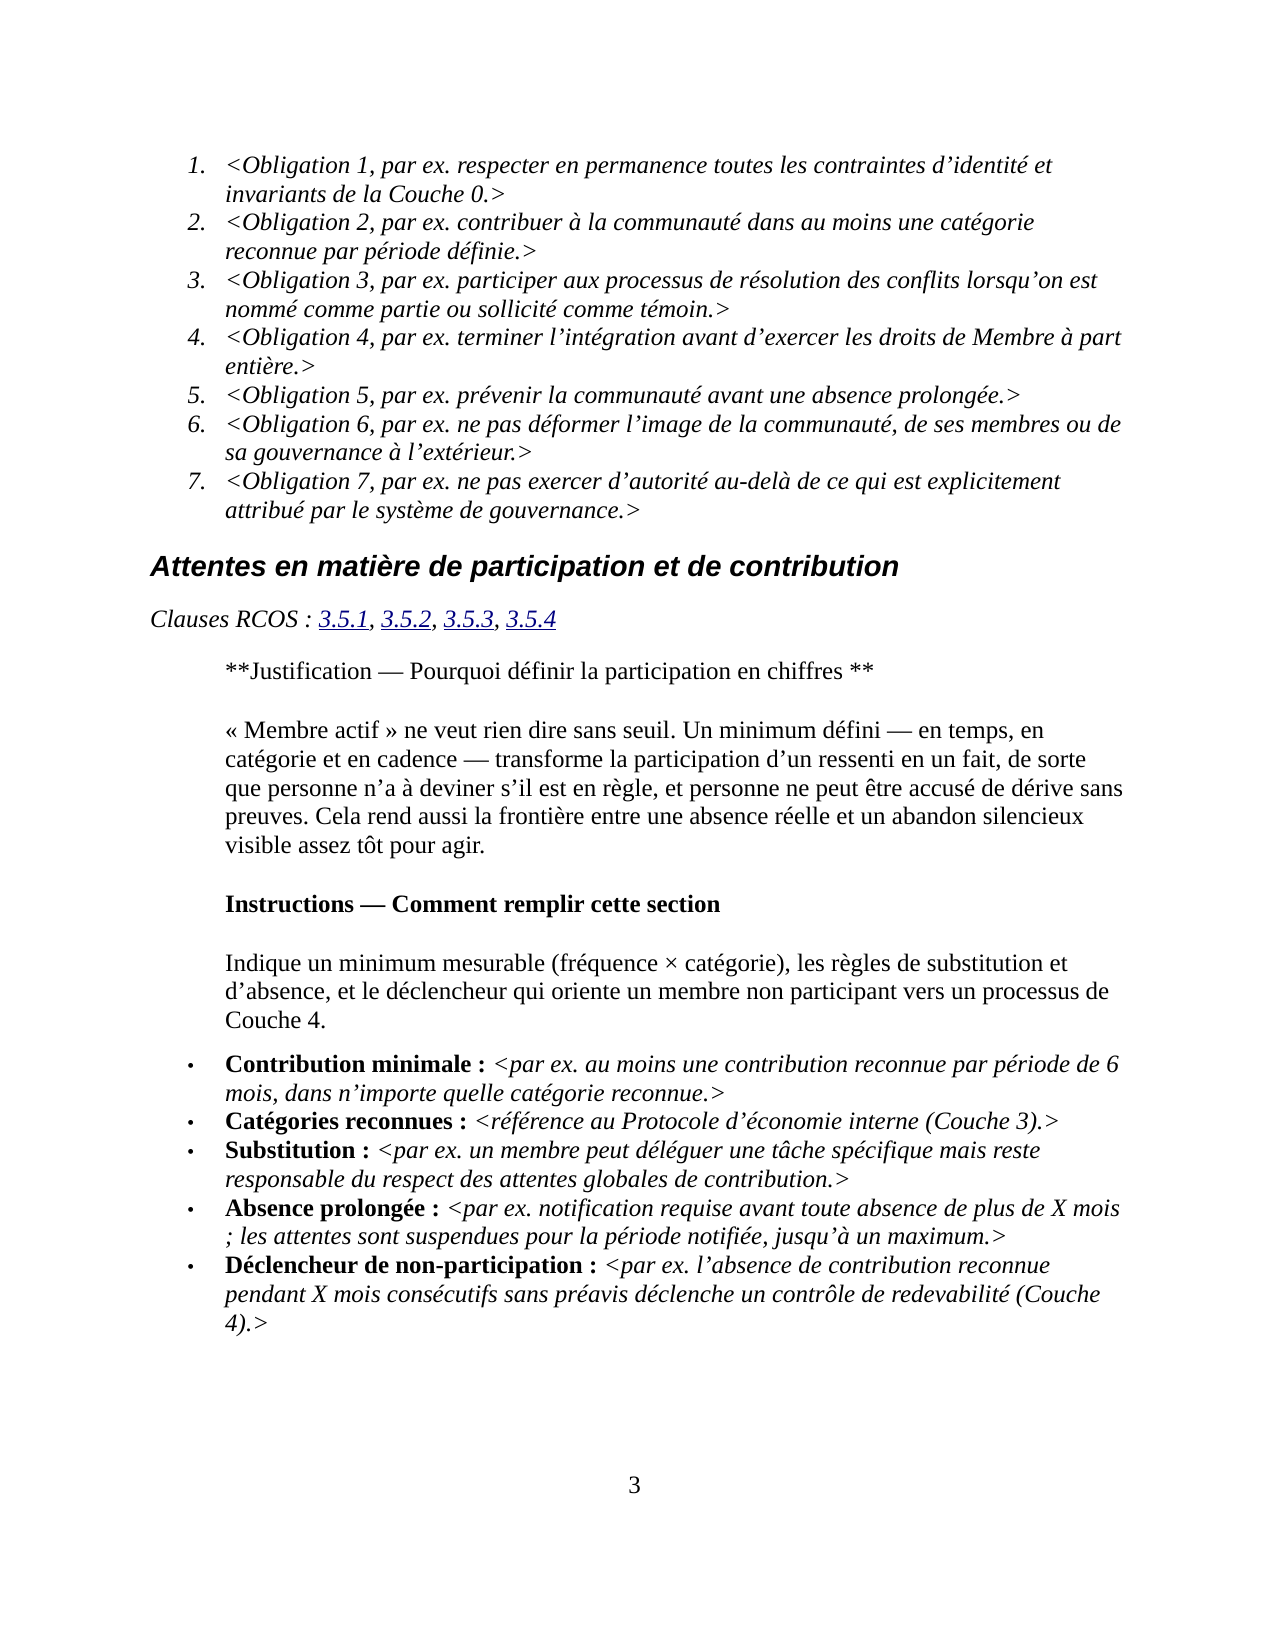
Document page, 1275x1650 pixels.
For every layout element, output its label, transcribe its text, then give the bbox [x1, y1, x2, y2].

list Contribution minimale : <par ex. au moins une contribution reconnue par période de 6 mois, dans n’importe quelle catégorie reconnue.> [187, 1049, 1125, 1106]
list <Obligation 5, par ex. prévenir la communauté avant une absence prolongée.> [187, 380, 1125, 409]
list Déclencheur de non-participation : <par ex. l’absence de contribution reconnue pendant X mois consécutifs sans préavis déclenche un contrôle de redevabilité (Couche 4).> [187, 1250, 1125, 1336]
list <Obligation 3, par ex. participer aux processus de résolution des conflits lorsqu’on est nommé comme partie ou sollicité comme témoin.> [187, 265, 1125, 322]
list Absence prolongée : <par ex. notification requise avant toute absence de plus de X mois ; les attentes sont suspendues pour la période notifiée, jusqu’à un maximum.> [187, 1193, 1125, 1250]
text « Membre actif » ne veut rien dire sans seuil. Un minimum défini — en temps, en catégorie et en cadence — transforme la participation d’un ressenti en un fait, de sorte que personne n’a à deviner s’il est en règle, et personne ne peut être accusé de dérive sans preuves. Cela rend aussi la frontière entre une absence réelle et un abandon silencieux visible assez tôt pour agir. [225, 715, 1125, 859]
text **Justification — Pourquoi définir la participation en chiffres ** [225, 656, 1125, 685]
list <Obligation 6, par ex. ne pas déformer l’image de la communauté, de ses membres ou de sa gouvernance à l’extérieur.> [187, 409, 1125, 466]
text Indique un minimum mesurable (fréquence × catégorie), les règles de substitution et d’absence, et le déclencheur qui oriente un membre non participant vers un processus de Couche 4. [225, 948, 1125, 1034]
list <Obligation 7, par ex. ne pas exercer d’autorité au-delà de ce qui est explicitement attribué par le système de gouvernance.> [187, 466, 1125, 524]
subtitle Attentes en matière de participation et de contribution [150, 549, 1125, 582]
text Instructions — Comment remplir cette section [225, 889, 1125, 918]
text Clauses RCOS : 3.5.1, 3.5.2, 3.5.3, 3.5.4 [150, 604, 1125, 632]
list <Obligation 2, par ex. contribuer à la communauté dans au moins une catégorie reconnue par période définie.> [187, 207, 1125, 265]
list <Obligation 4, par ex. terminer l’intégration avant d’exercer les droits de Membre à part entière.> [187, 322, 1125, 380]
list Substitution : <par ex. un membre peut déléguer une tâche spécifique mais reste responsable du respect des attentes globales de contribution.> [187, 1135, 1125, 1193]
list Catégories reconnues : <référence au Protocole d’économie interne (Couche 3).> [187, 1106, 1125, 1135]
list <Obligation 1, par ex. respecter en permanence toutes les contraintes d’identité et invariants de la Couche 0.> [187, 150, 1125, 207]
